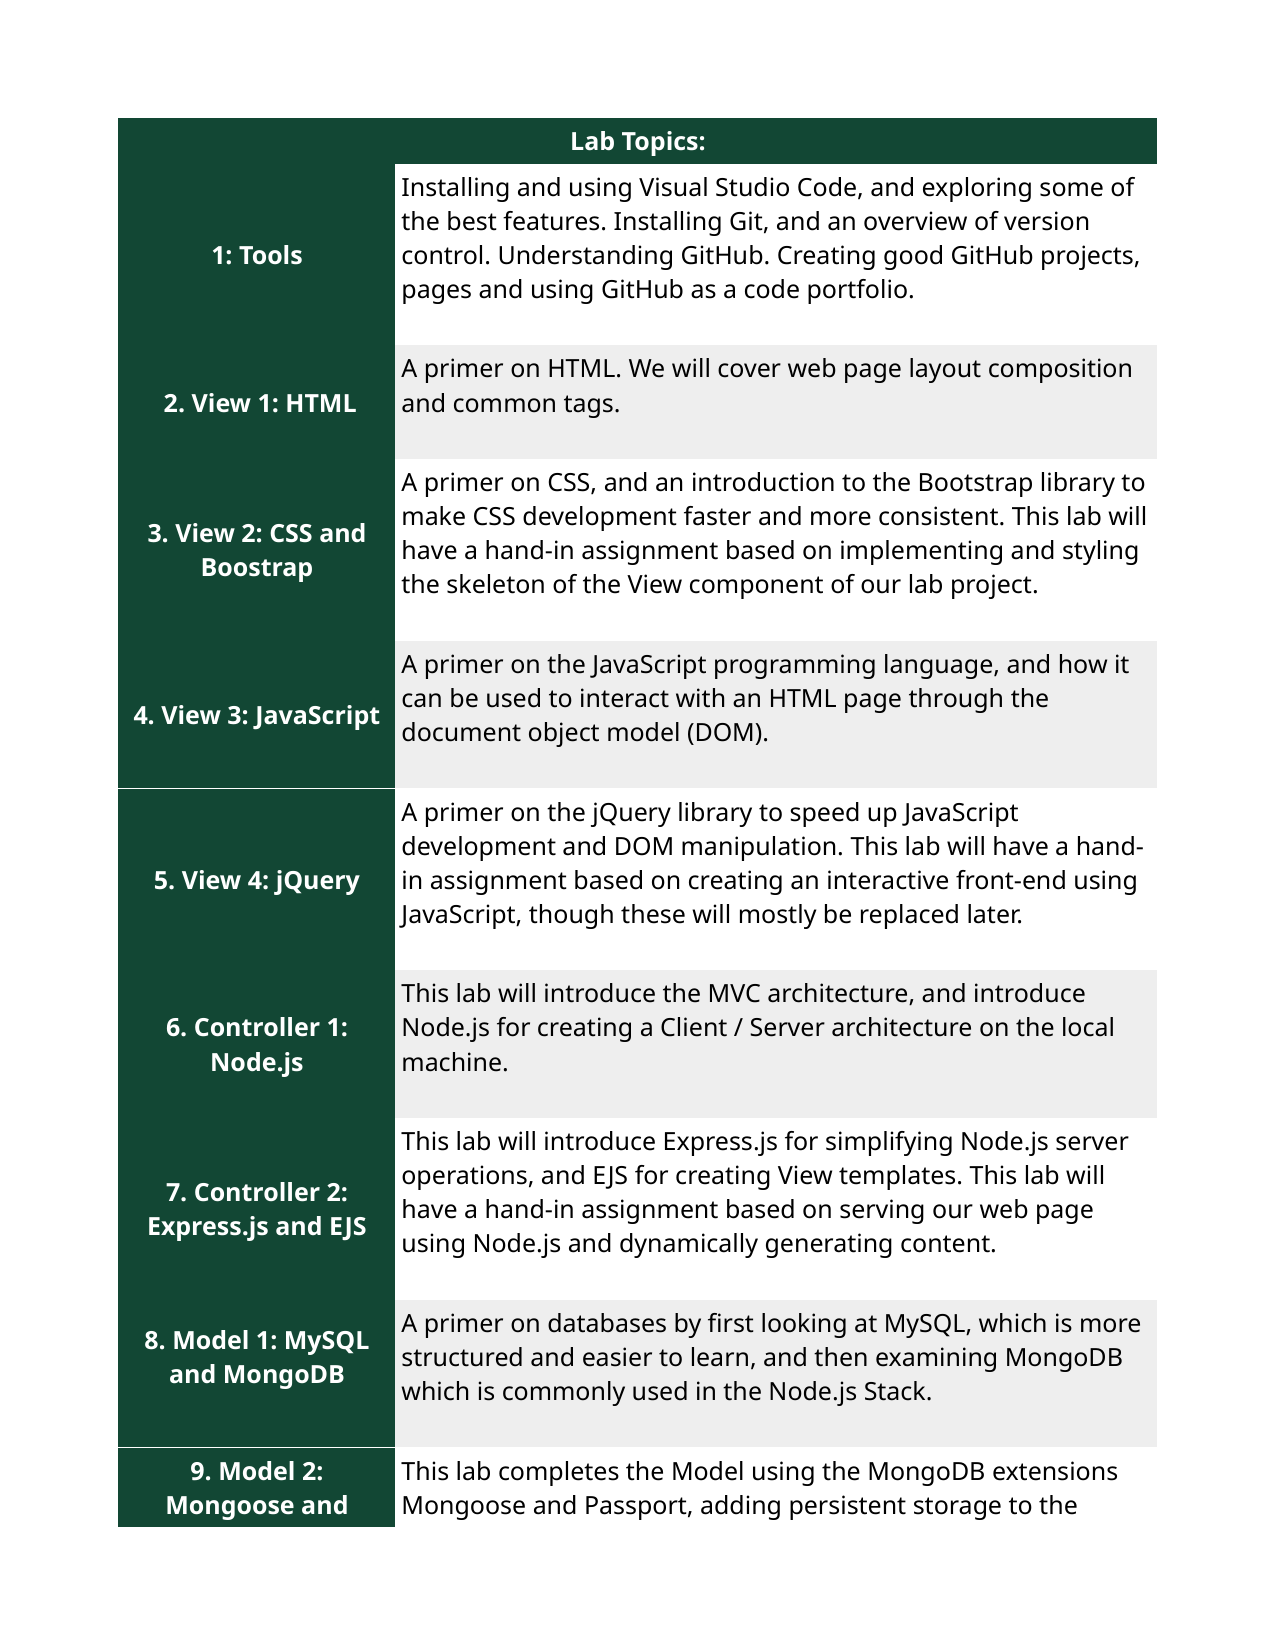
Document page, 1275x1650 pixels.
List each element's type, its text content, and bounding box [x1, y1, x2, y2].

table_cell 9. Model 2: Mongoose and [118, 1448, 395, 1527]
table_cell 3. View 2: CSS and Boostrap [118, 459, 395, 641]
table_cell 2. View 1: HTML [118, 345, 395, 459]
table_cell A primer on the jQuery library to speed up JavaScript development and DOM manipulation. This lab will have a hand-in assignment based on creating an interactive front-end using JavaScript, though these will mostly be replaced later. [395, 789, 1157, 970]
table_cell A primer on CSS, and an introduction to the Bootstrap library to make CSS development faster and more consistent. This lab will have a hand-in assignment based on implementing and styling the skeleton of the View component of our lab project. [395, 459, 1157, 641]
table_cell This lab completes the Model using the MongoDB extensions Mongoose and Passport, adding persistent storage to the [395, 1448, 1157, 1527]
table_cell 7. Controller 2: Express.js and EJS [118, 1118, 395, 1300]
table_header Lab Topics: [118, 118, 1157, 164]
table_cell This lab will introduce the MVC architecture, and introduce Node.js for creating a Client / Server architecture on the local machine. [395, 970, 1157, 1118]
table_cell A primer on databases by first looking at MySQL, which is more structured and easier to learn, and then examining MongoDB which is commonly used in the Node.js Stack. [395, 1300, 1157, 1447]
table_cell 4. View 3: JavaScript [118, 641, 395, 788]
table_cell 6. Controller 1: Node.js [118, 970, 395, 1118]
table_cell 5. View 4: jQuery [118, 789, 395, 970]
table_cell 1: Tools [118, 164, 395, 345]
table_cell This lab will introduce Express.js for simplifying Node.js server operations, and EJS for creating View templates. This lab will have a hand-in assignment based on serving our web page using Node.js and dynamically generating content. [395, 1118, 1157, 1300]
table_cell A primer on HTML. We will cover web page layout composition and common tags. [395, 345, 1157, 459]
table_cell Installing and using Visual Studio Code, and exploring some of the best features. Installing Git, and an overview of version control. Understanding GitHub. Creating good GitHub projects, pages and using GitHub as a code portfolio. [395, 164, 1157, 345]
table_cell 8. Model 1: MySQL and MongoDB [118, 1300, 395, 1447]
table_cell A primer on the JavaScript programming language, and how it can be used to interact with an HTML page through the document object model (DOM). [395, 641, 1157, 788]
